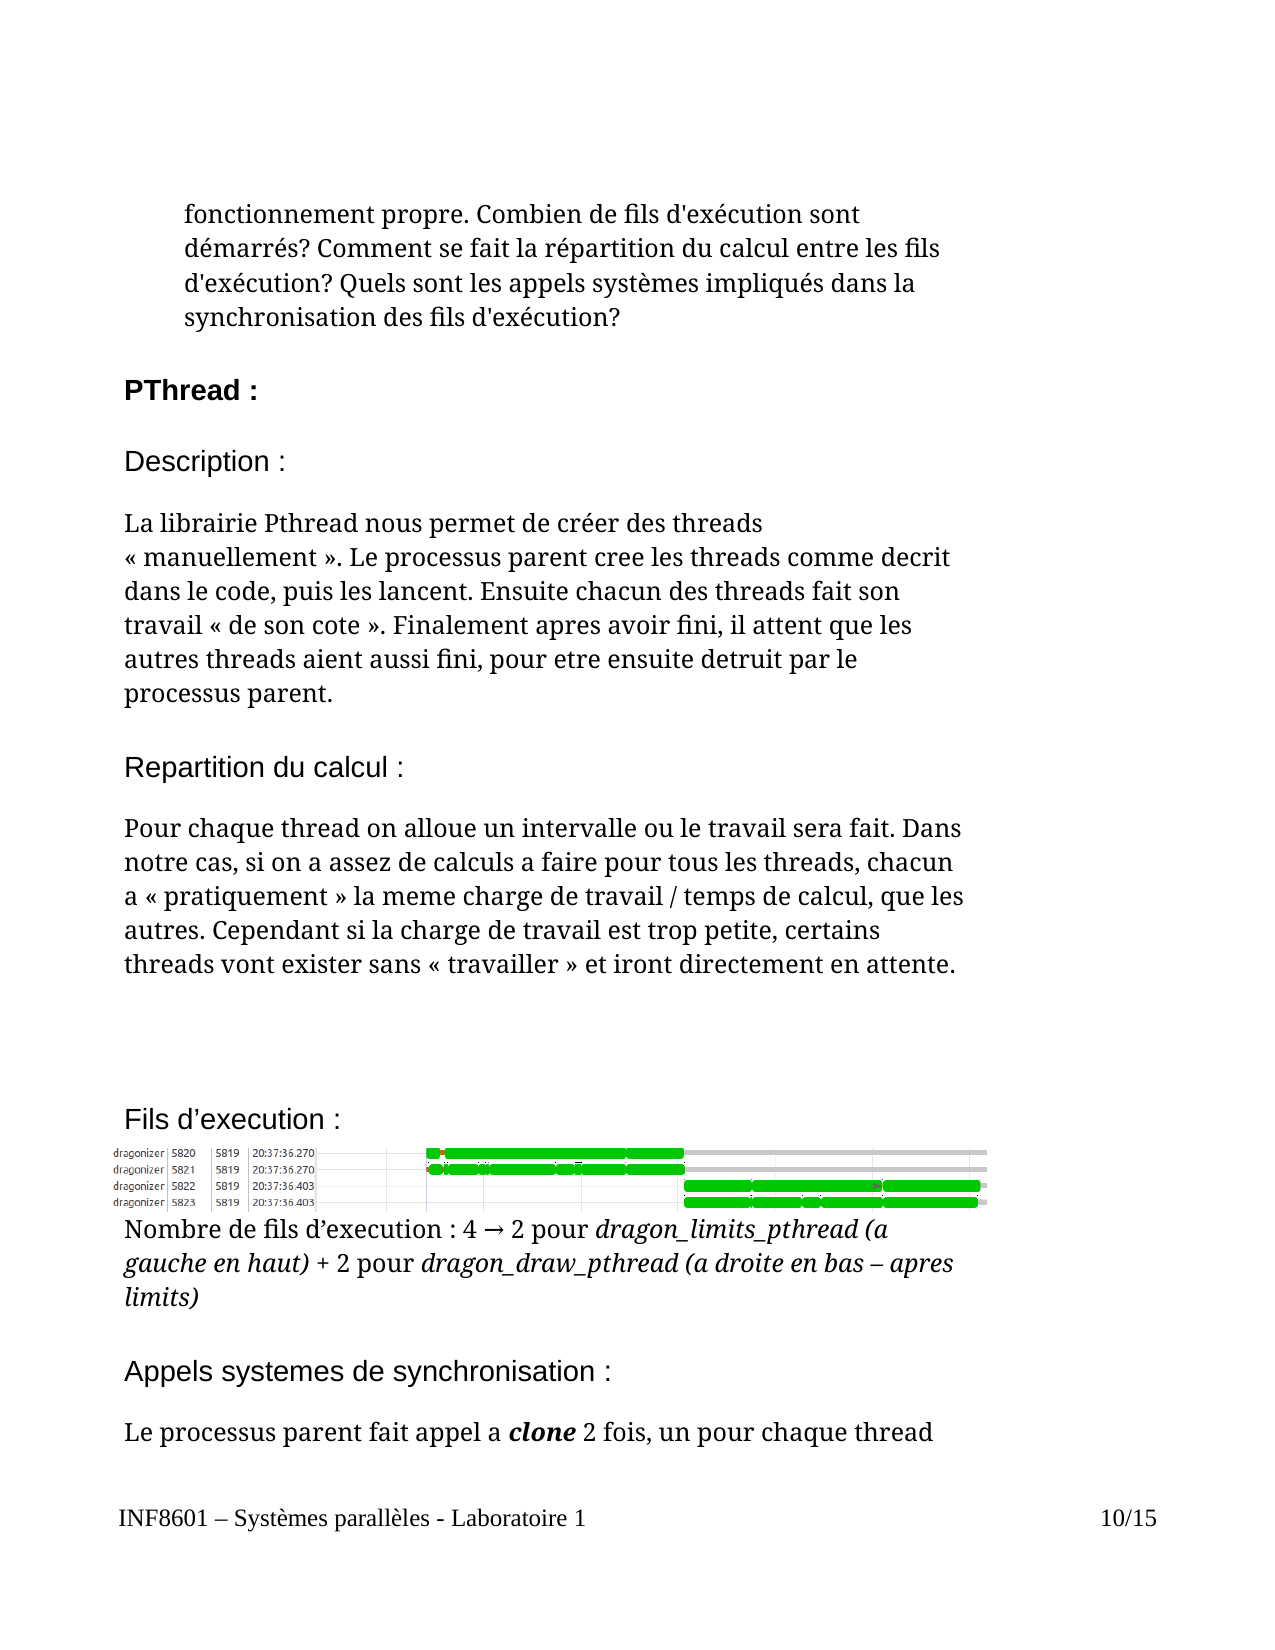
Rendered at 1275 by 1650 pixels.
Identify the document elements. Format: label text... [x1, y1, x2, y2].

table_cell [978, 176, 1047, 1455]
picture [109, 1148, 987, 1212]
table_cell Nombre de fils d’execution : 4 → 2 pour dragon_limits_pthread (a gauche en haut) + 2 pour dragon_draw_pthread (a droite en bas – apres limits) Appels systemes de synchronisation : Le processus parent fait appel a clone 2 fois, un pour chaque thread [118, 1212, 978, 1455]
table_cell [1047, 176, 1127, 1455]
table_cell fonctionnement propre. Combien de fils d'exécution sont démarrés? Comment se fait la répartition du calcul entre les fils d'exécution? Quels sont les appels systèmes impliqués dans la synchronisation des fils d'exécution? PThread : Description : La librairie Pthread nous permet de créer des threads « manuellement ». Le processus parent cree les threads comme decrit dans le code, puis les lancent. Ensuite chacun des threads fait son travail « de son cote ». Finalement apres avoir fini, il attent que les autres threads aient aussi fini, pour etre ensuite detruit par le processus parent. Repartition du calcul : Pour chaque thread on alloue un intervalle ou le travail sera fait. Dans notre cas, si on a assez de calculs a faire pour tous les threads, chacun a « pratiquement » la meme charge de travail / temps de calcul, que les autres. Cependant si la charge de travail est trop petite, certains threads vont exister sans « travailler » et iront directement en attente. Fils d’execution : [118, 176, 978, 1148]
